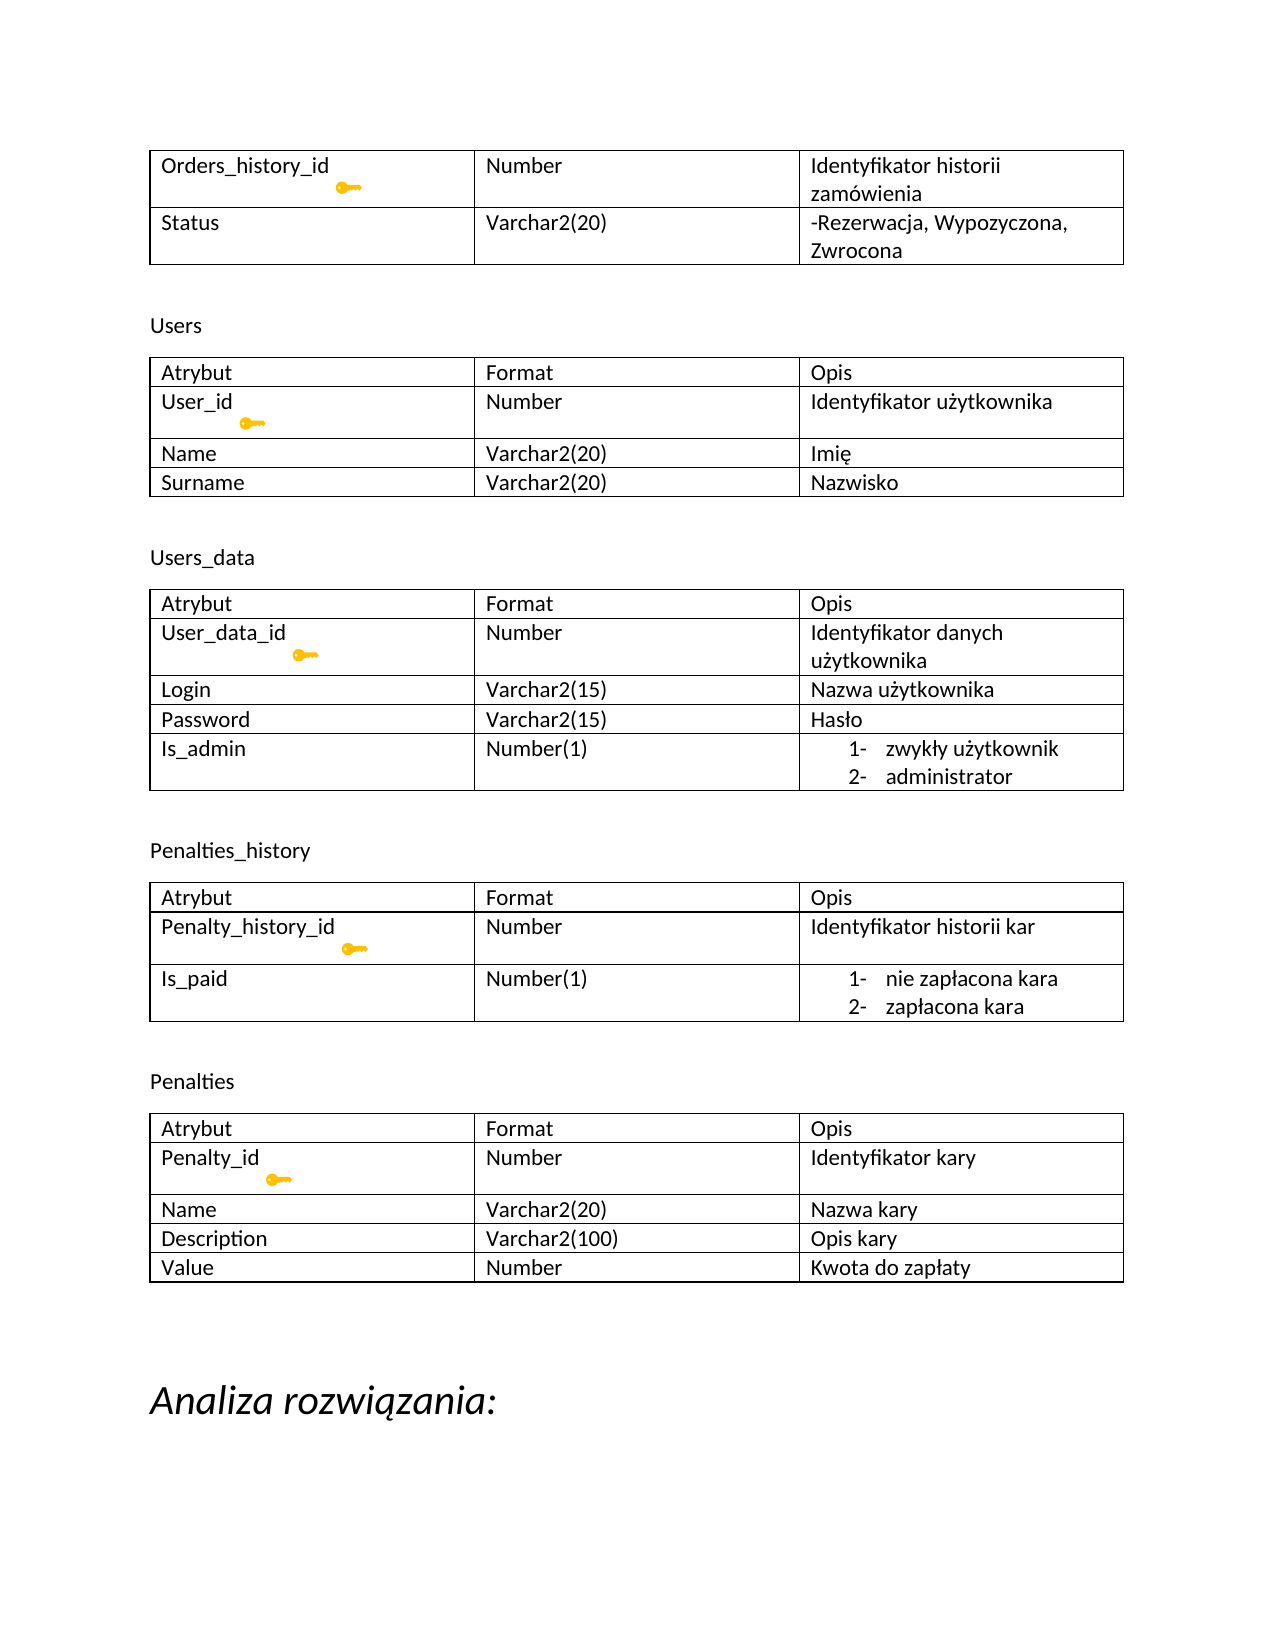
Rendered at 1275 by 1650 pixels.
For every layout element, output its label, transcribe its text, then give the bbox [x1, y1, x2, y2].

table_cell Varchar2(20) [475, 208, 799, 264]
table_cell Identyfikator danych użytkownika [800, 619, 1123, 674]
table_header Format [475, 1114, 799, 1142]
table_header Format [475, 590, 799, 617]
table_cell Penalty_id [151, 1143, 474, 1194]
table_cell Number [475, 619, 799, 674]
table_cell Password [151, 705, 474, 733]
table_cell Nazwa użytkownika [800, 676, 1123, 704]
table_cell Varchar2(15) [475, 676, 799, 704]
text Penalties [150, 1067, 1125, 1095]
table_cell Kwota do zapłaty [800, 1253, 1123, 1281]
table_cell User_id [151, 387, 474, 438]
table_cell Number [475, 151, 799, 207]
table_cell Surname [151, 468, 474, 496]
table_cell Imię [800, 439, 1123, 467]
table_header Atrybut [151, 1114, 474, 1142]
table_cell Identyfikator historii zamówienia [800, 151, 1123, 207]
text Users_data [150, 543, 1125, 571]
table_cell Varchar2(15) [475, 705, 799, 733]
table_cell Varchar2(20) [475, 468, 799, 496]
table_cell nie zapłacona kara zapłacona kara [800, 965, 1123, 1021]
table_header Opis [800, 358, 1123, 386]
table_cell Varchar2(20) [475, 439, 799, 467]
table_header Opis [800, 883, 1123, 911]
table_cell Varchar2(100) [475, 1224, 799, 1252]
table_cell -Rezerwacja, Wypozyczona, Zwrocona [800, 208, 1123, 264]
table_cell Name [151, 1195, 474, 1223]
table_header Atrybut [151, 358, 474, 386]
table_cell Number [475, 1143, 799, 1194]
table_header Opis [800, 590, 1123, 617]
table_cell Hasło [800, 705, 1123, 733]
table_cell zwykły użytkownik administrator [800, 734, 1123, 790]
table_cell Opis kary [800, 1224, 1123, 1252]
table_header Atrybut [151, 883, 474, 911]
text Analiza rozwiązania: [150, 1374, 1125, 1425]
table_cell Nazwa kary [800, 1195, 1123, 1223]
table_cell Penalty_history_id [151, 913, 474, 963]
table_cell Identyfikator historii kar [800, 913, 1123, 963]
table_cell Value [151, 1253, 474, 1281]
table_header Format [475, 358, 799, 386]
table_header Format [475, 883, 799, 911]
table_cell Status [151, 208, 474, 264]
table_cell Login [151, 676, 474, 704]
table_cell Number(1) [475, 965, 799, 1021]
table_header Opis [800, 1114, 1123, 1142]
table_header Atrybut [151, 590, 474, 617]
table_cell Orders_history_id [151, 151, 474, 207]
table_cell Number(1) [475, 734, 799, 790]
table_cell User_data_id [151, 619, 474, 674]
text Users [150, 311, 1125, 339]
table_cell Is_paid [151, 965, 474, 1021]
table_cell Description [151, 1224, 474, 1252]
table_cell Number [475, 913, 799, 963]
table_cell Nazwisko [800, 468, 1123, 496]
table_cell Is_admin [151, 734, 474, 790]
table_cell Identyfikator użytkownika [800, 387, 1123, 438]
table_cell Name [151, 439, 474, 467]
table_cell Number [475, 387, 799, 438]
table_cell Identyfikator kary [800, 1143, 1123, 1194]
table_cell Number [475, 1253, 799, 1281]
table_cell Varchar2(20) [475, 1195, 799, 1223]
text Penalties_history [150, 837, 1125, 864]
